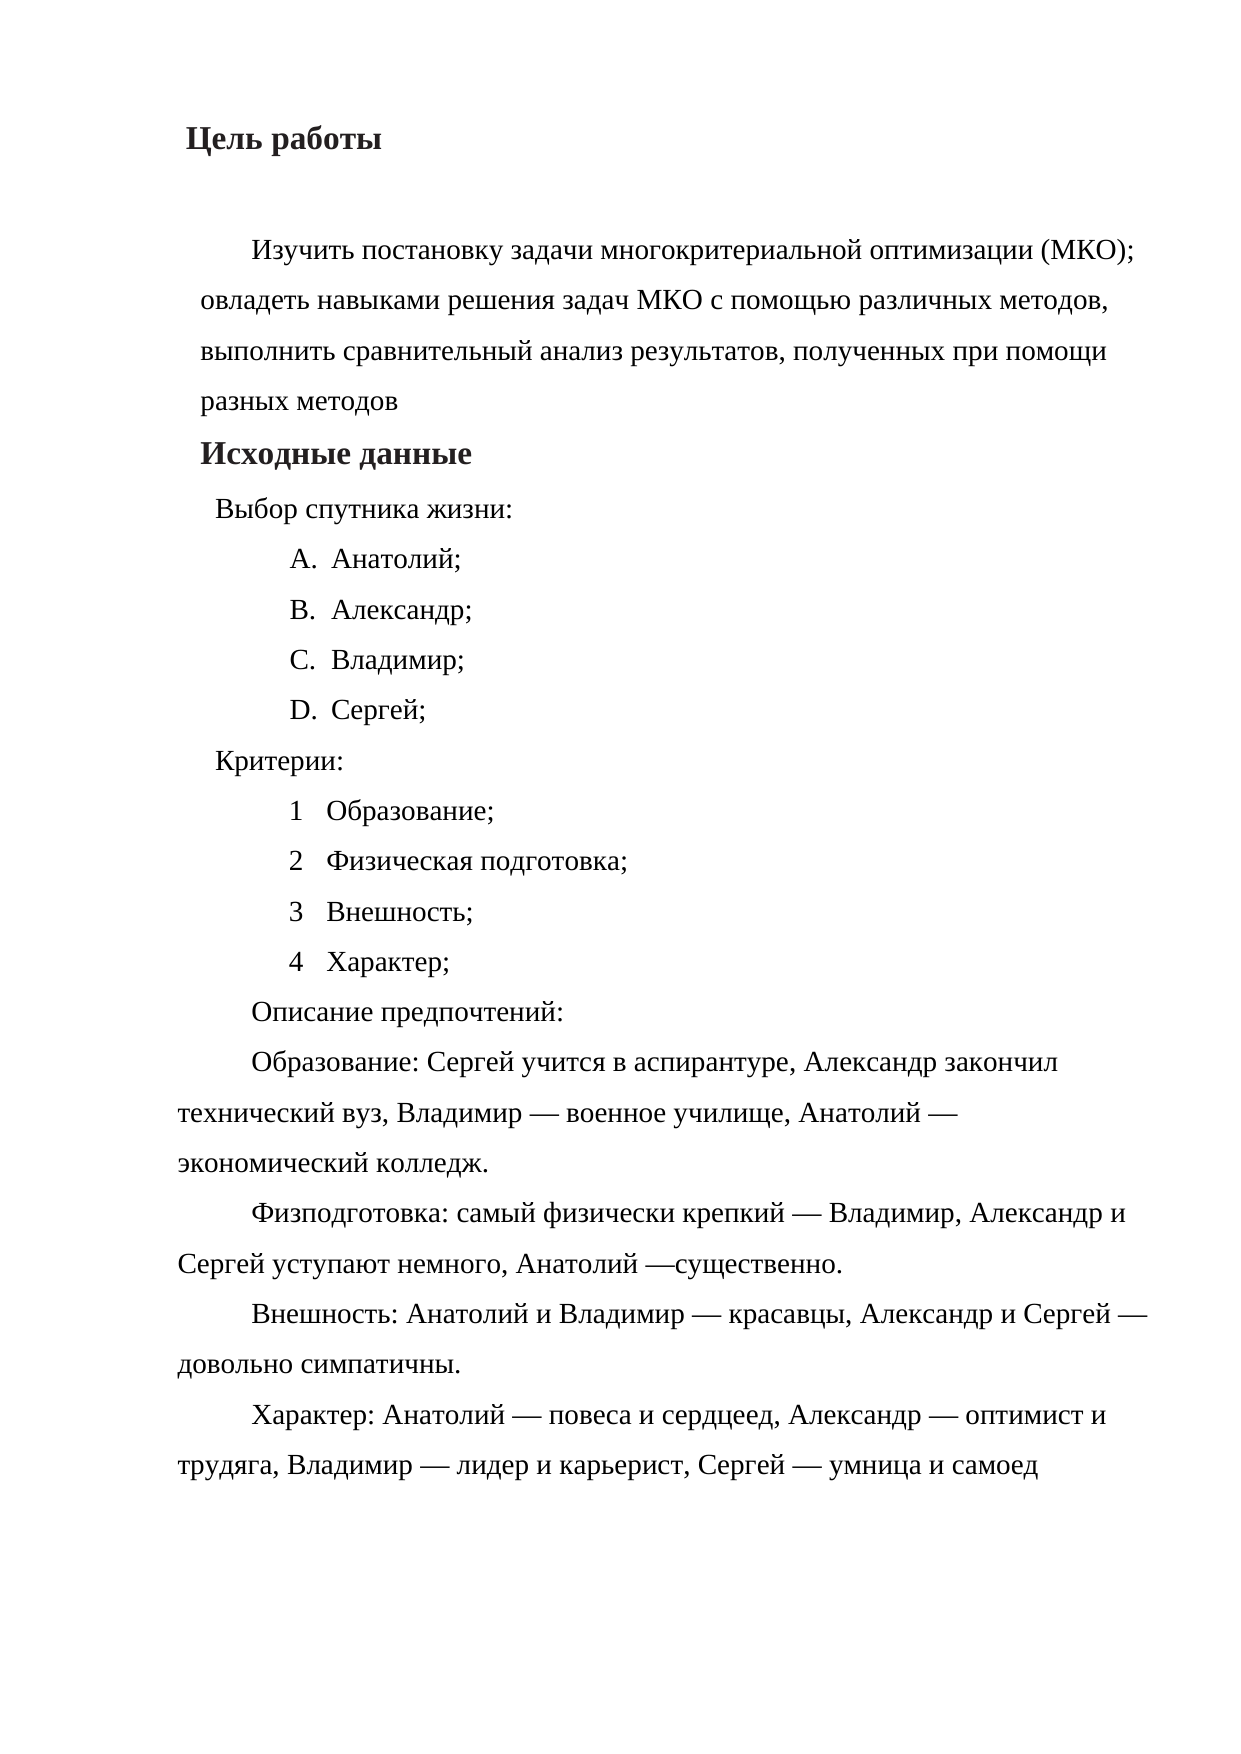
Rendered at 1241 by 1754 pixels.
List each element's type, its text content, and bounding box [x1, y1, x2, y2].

list Внешность; [288, 894, 1152, 927]
subtitle Исходные данные [200, 433, 1152, 472]
text Характер: Анатолий — повеса и сердцеед, Александр — оптимист и трудяга, Владимир — лидер и карьерист, Сергей — умница и самоед [177, 1397, 1152, 1481]
text Изучить постановку задачи многокритериальной оптимизации (МКО); овладеть навыками решения задач МКО с помощью различных методов, выполнить сравнительный анализ результатов, полученных при помощи разных методов [200, 232, 1152, 417]
text Критерии: [177, 743, 1152, 776]
text Описание предпочтений: [177, 994, 1152, 1028]
list Анатолий; [289, 541, 1152, 575]
list Владимир; [289, 642, 1152, 676]
list Сергей; [289, 692, 1152, 726]
subtitle Цель работы [177, 118, 1152, 156]
text Внешность: Анатолий и Владимир — красавцы, Александр и Сергей — довольно симпатичны. [177, 1296, 1152, 1380]
list Физическая подготовка; [288, 843, 1152, 877]
text Физподготовка: самый физически крепкий — Владимир, Александр и Сергей уступают немного, Анатолий —существенно. [177, 1196, 1152, 1279]
list Образование; [288, 793, 1152, 827]
text Образование: Сергей учится в аспирантуре, Александр закончил технический вуз, Владимир — военное училище, Анатолий — экономический колледж. [177, 1044, 1152, 1179]
list Александр; [289, 592, 1152, 625]
list Характер; [288, 944, 1152, 977]
subtitle Выбор спутника жизни: [177, 491, 1152, 525]
